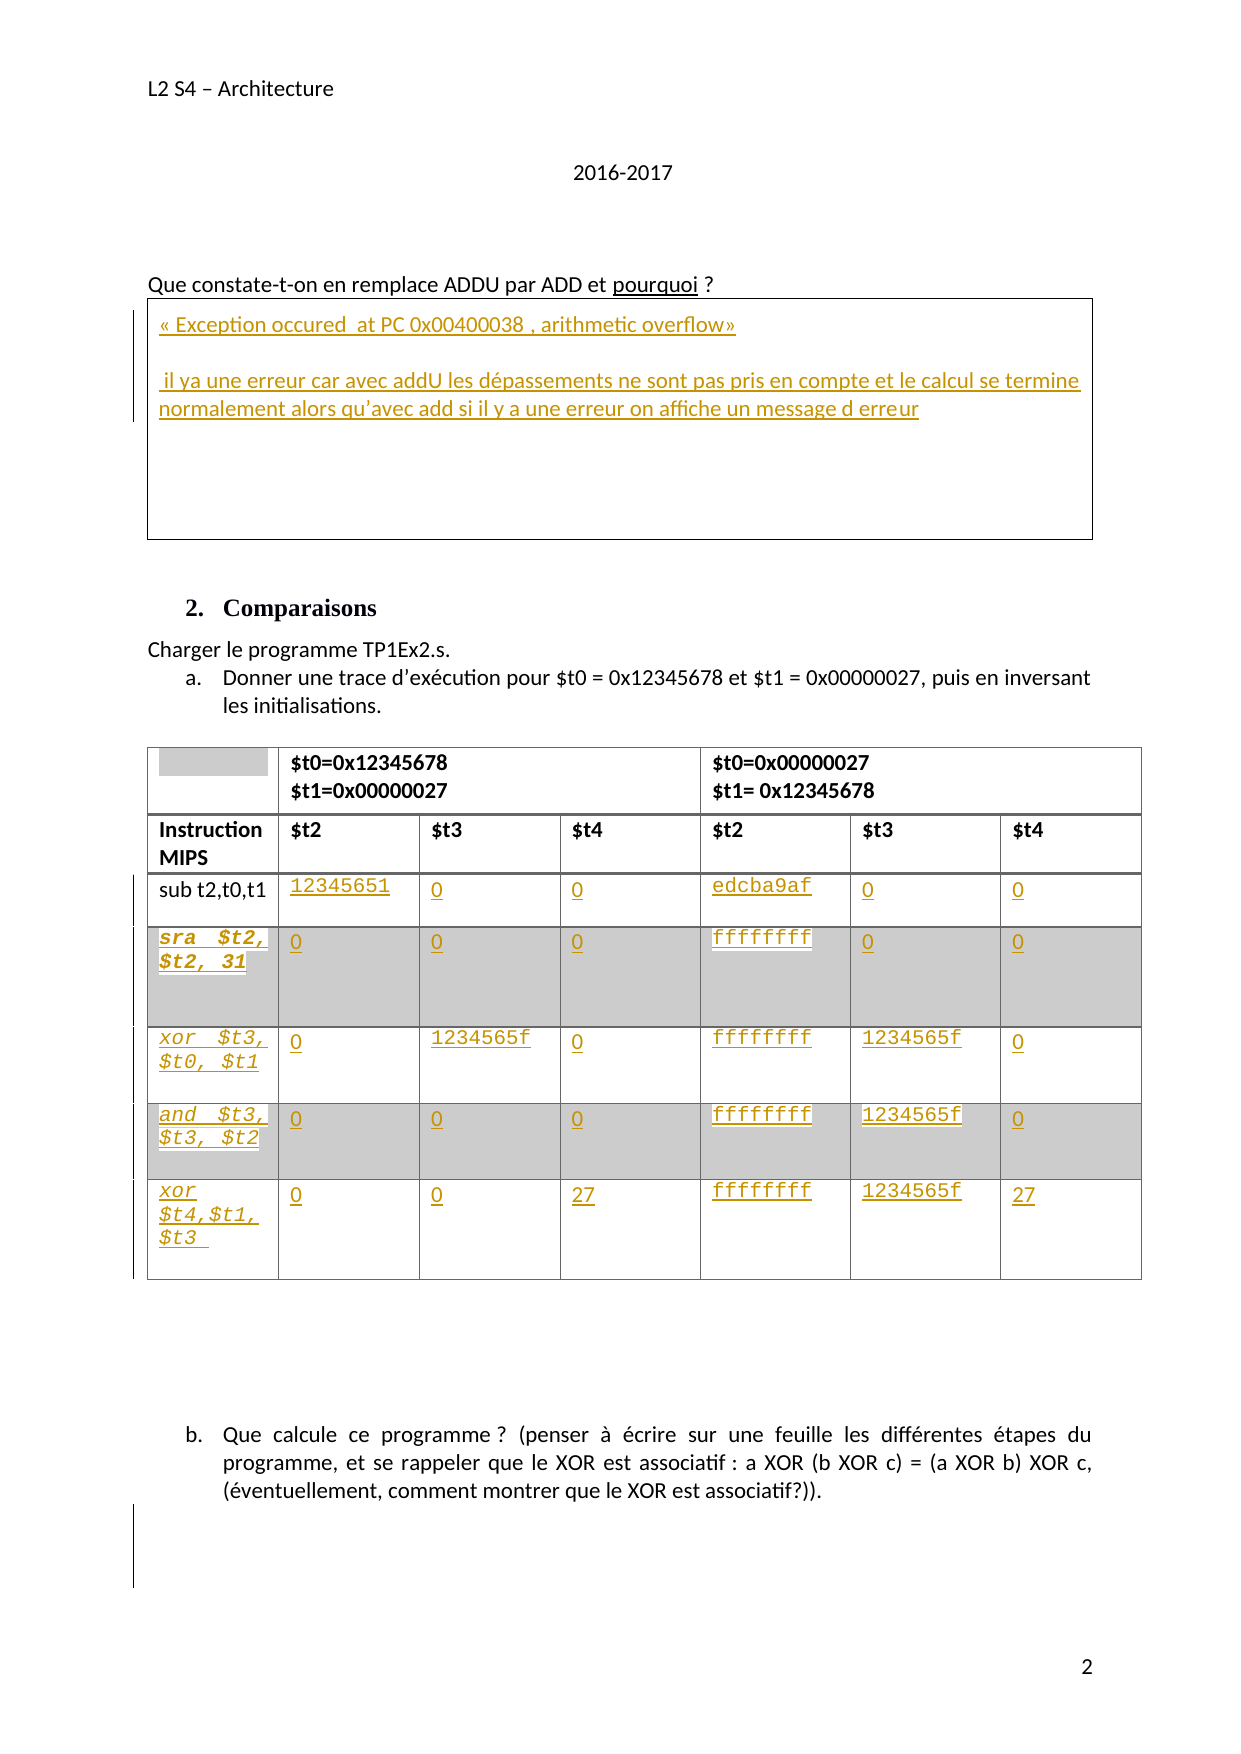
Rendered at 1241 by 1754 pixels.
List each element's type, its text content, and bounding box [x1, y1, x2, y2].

table_cell 0 [561, 928, 700, 1026]
table_cell 0 [561, 1028, 700, 1103]
table_cell $t4 [1001, 816, 1141, 872]
table_cell $t3 [420, 816, 560, 872]
table_cell 0 [420, 928, 560, 1026]
table_header $t0=0x12345678 $t1=0x00000027 [279, 748, 700, 812]
table_cell xor $t3, $t0, $t1 [148, 1028, 278, 1103]
table_cell 0 [1001, 1104, 1141, 1179]
table_cell ffffffff [701, 928, 850, 1026]
table_cell 0 [420, 1180, 560, 1279]
table_cell $t4 [561, 816, 700, 872]
table_cell 12345651 [279, 875, 419, 926]
table_cell ffffffff [701, 1104, 850, 1179]
list Que calcule ce programme ? (penser à écrire sur une feuille les différentes étapes du programme, et se rappeler que le XOR est associatif : a XOR (b XOR c) = (a XOR b) XOR c, (éventuellement, comment montrer que le XOR est associatif?)). [185, 1420, 1093, 1504]
table_cell 0 [420, 1104, 560, 1179]
table_cell 0 [1001, 928, 1141, 1026]
table_header [148, 748, 278, 812]
table_cell 1234565f [851, 1104, 1000, 1179]
subtitle Comparaisons [185, 593, 1093, 622]
table_cell $t2 [701, 816, 850, 872]
table_cell 0 [279, 1104, 419, 1179]
list Donner une trace d’exécution pour $t0 = 0x12345678 et $t1 = 0x00000027, puis en inversant les initialisations. [185, 663, 1093, 719]
table_cell 0 [420, 875, 560, 926]
table_cell sub t2,t0,t1 [148, 875, 278, 926]
table_cell xor $t4,$t1, $t3 [148, 1180, 278, 1279]
table_cell $t2 [279, 816, 419, 872]
table_cell 27 [561, 1180, 700, 1279]
table_cell 1234565f [851, 1180, 1000, 1279]
table_cell 0 [561, 875, 700, 926]
table_header $t0=0x00000027 $t1= 0x12345678 [701, 748, 1141, 812]
table_cell Instruction MIPS [148, 816, 278, 872]
text Que constate-t-on en remplace ADDU par ADD et pourquoi ? [148, 270, 1093, 298]
table_cell 0 [851, 875, 1000, 926]
table_cell 0 [851, 928, 1000, 1026]
text Charger le programme TP1Ex2.s. [148, 635, 1093, 663]
table_cell 0 [1001, 875, 1141, 926]
table_cell ffffffff [701, 1180, 850, 1279]
table_cell ffffffff [701, 1028, 850, 1103]
table_cell edcba9af [701, 875, 850, 926]
table_cell 0 [279, 928, 419, 1026]
table_cell 0 [1001, 1028, 1141, 1103]
table_cell 1234565f [420, 1028, 560, 1103]
table_cell $t3 [851, 816, 1000, 872]
table_cell 0 [279, 1028, 419, 1103]
table_cell 0 [561, 1104, 700, 1179]
table_cell 27 [1001, 1180, 1141, 1279]
table_cell 0 [279, 1180, 419, 1279]
table_header « Exception occured at PC 0x00400038 , arithmetic overflow» il ya une erreur car avec addU les dépassements ne sont pas pris en compte et le calcul se termine normalement alors qu’avec add si il y a une erreur on affiche un message d erreur [148, 299, 1092, 539]
table_cell and $t3, $t3, $t2 [148, 1104, 278, 1179]
table_cell sra $t2, $t2, 31 [148, 928, 278, 1026]
table_cell 1234565f [851, 1028, 1000, 1103]
